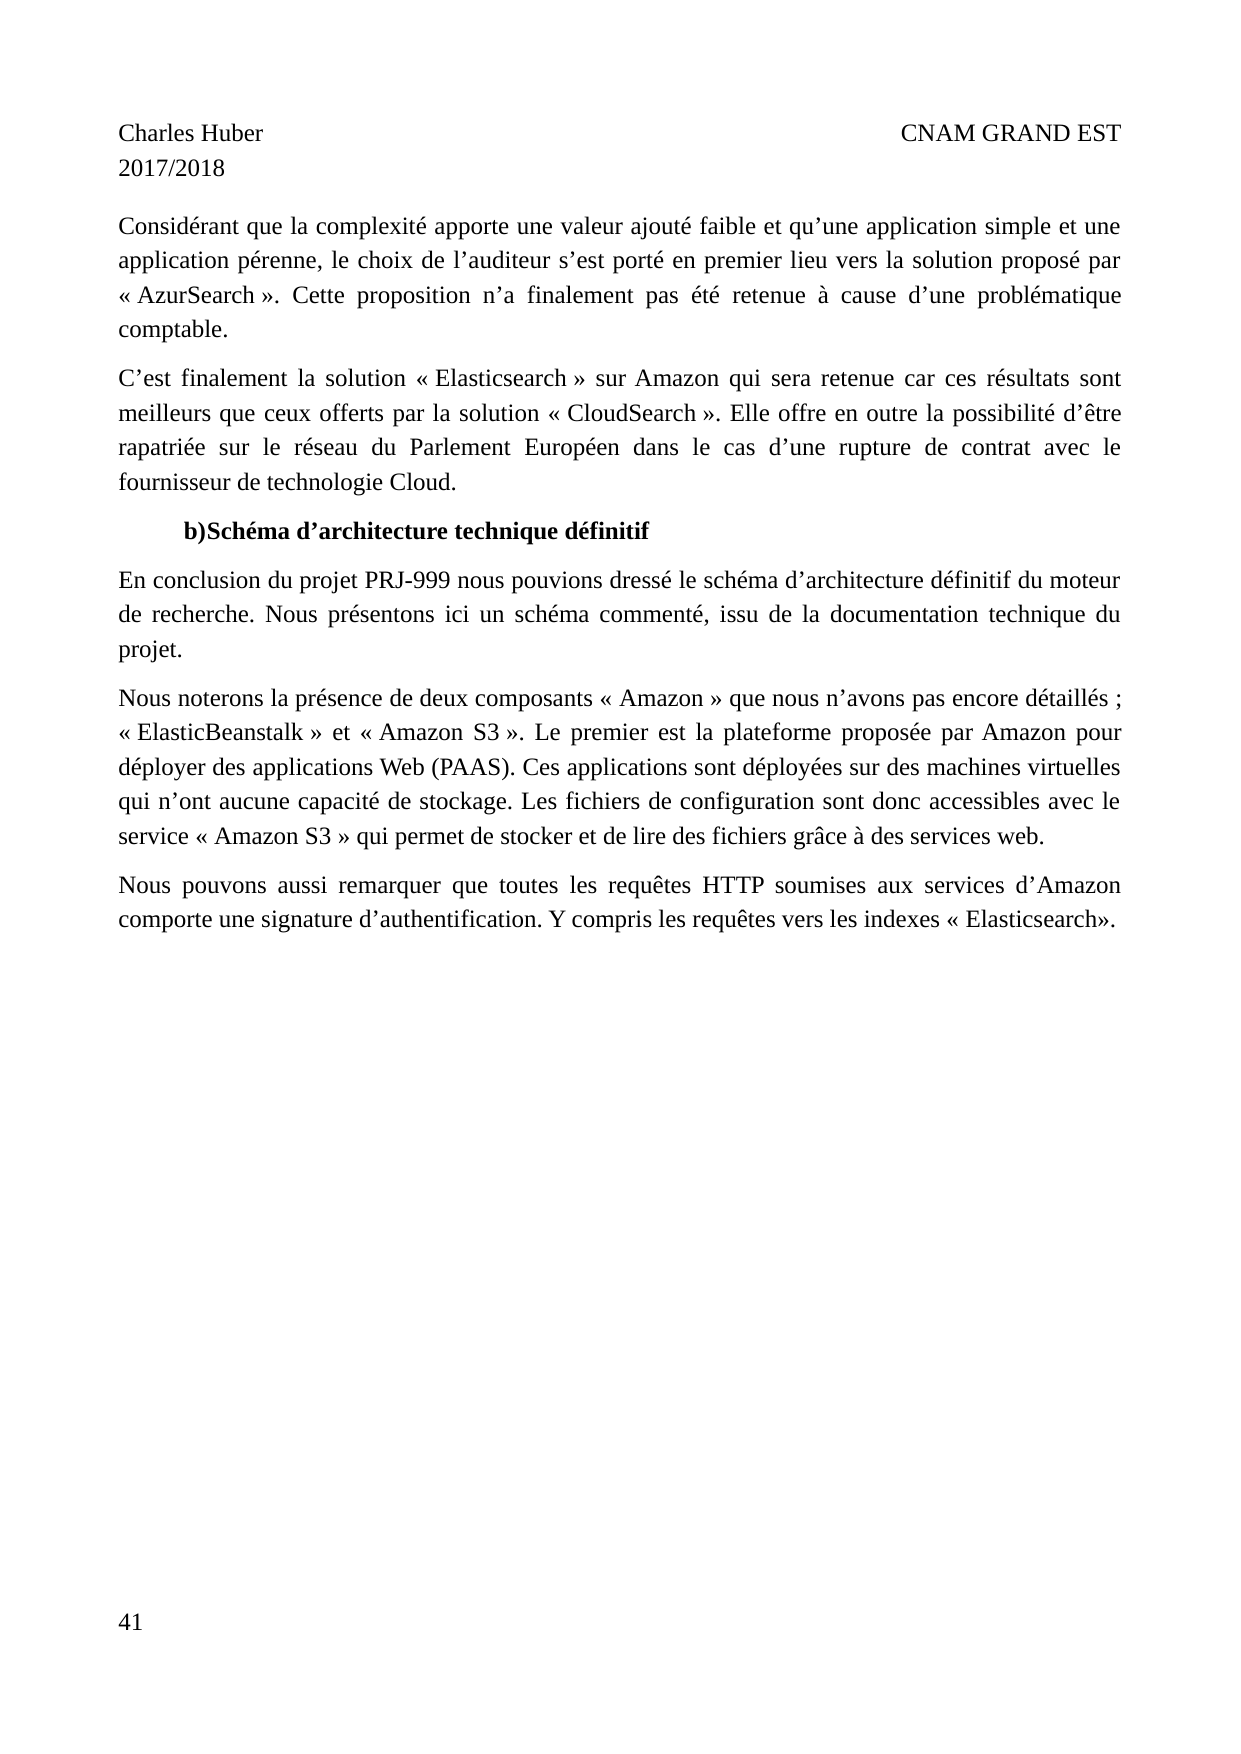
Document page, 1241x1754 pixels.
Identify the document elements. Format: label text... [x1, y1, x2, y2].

text En conclusion du projet PRJ-999 nous pouvions dressé le schéma d’architecture définitif du moteur de recherche. Nous présentons ici un schéma commenté, issu de la documentation technique du projet. [118, 565, 1122, 663]
text C’est finalement la solution « Elasticsearch » sur Amazon qui sera retenue car ces résultats sont meilleurs que ceux offerts par la solution « CloudSearch ». Elle offre en outre la possibilité d’être rapatriée sur le réseau du Parlement Européen dans le cas d’une rupture de contrat avec le fournisseur de technologie Cloud. [118, 363, 1122, 496]
subtitle Schéma d’architecture technique définitif [177, 516, 1122, 544]
text Nous noterons la présence de deux composants « Amazon » que nous n’avons pas encore détaillés ; « ElasticBeanstalk » et « Amazon S3 ». Le premier est la plateforme proposée par Amazon pour déployer des applications Web (PAAS). Ces applications sont déployées sur des machines virtuelles qui n’ont aucune capacité de stockage. Les fichiers de configuration sont donc accessibles avec le service « Amazon S3 » qui permet de stocker et de lire des fichiers grâce à des services web. [118, 683, 1122, 849]
text Considérant que la complexité apporte une valeur ajouté faible et qu’une application simple et une application pérenne, le choix de l’auditeur s’est porté en premier lieu vers la solution proposé par « AzurSearch ». Cette proposition n’a finalement pas été retenue à cause d’une problématique comptable. [118, 211, 1122, 343]
text Nous pouvons aussi remarquer que toutes les requêtes HTTP soumises aux services d’Amazon comporte une signature d’authentification. Y compris les requêtes vers les indexes « Elasticsearch». [118, 870, 1122, 933]
